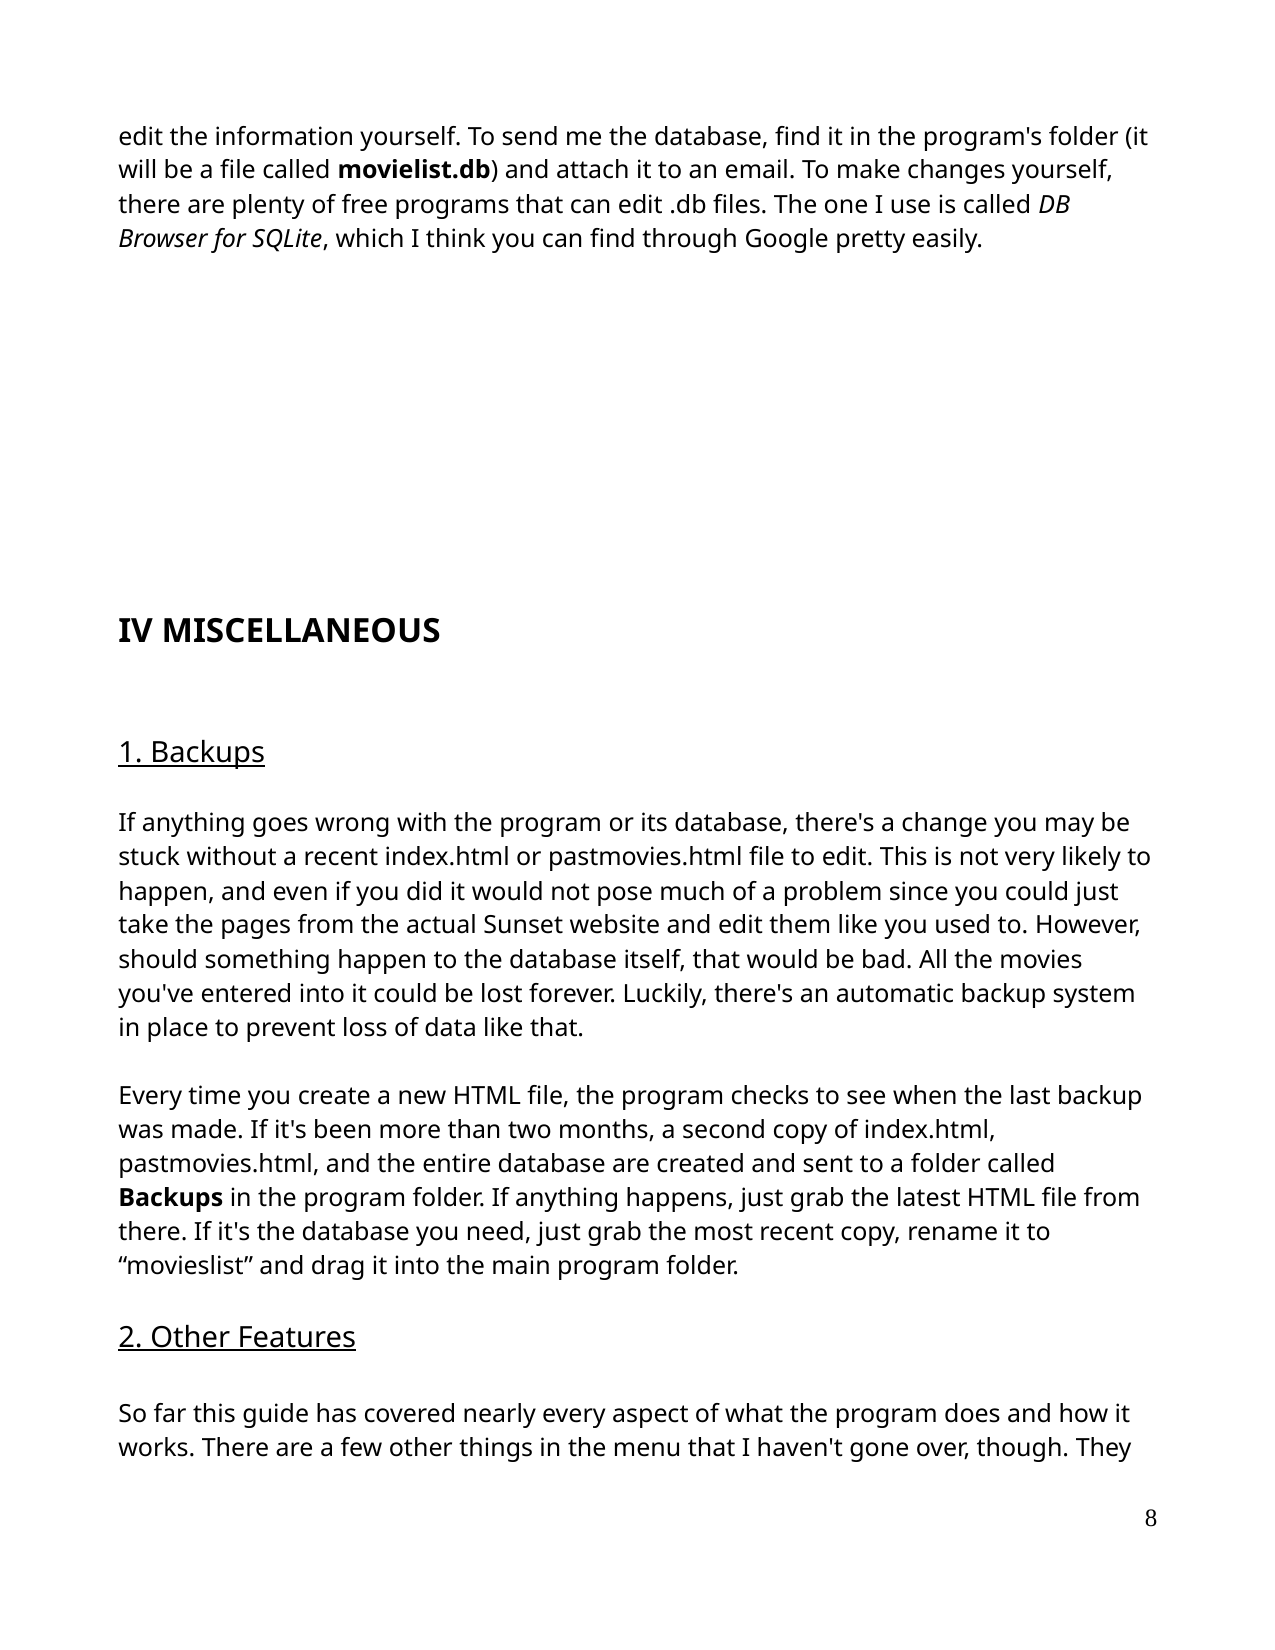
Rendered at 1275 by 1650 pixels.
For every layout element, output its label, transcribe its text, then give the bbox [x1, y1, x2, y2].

text Every time you create a new HTML file, the program checks to see when the last backup was made. If it's been more than two months, a second copy of index.html, pastmovies.html, and the entire database are created and sent to a folder called Backups in the program folder. If anything happens, just grab the latest HTML file from there. If it's the database you need, just grab the most recent copy, rename it to “movieslist” and drag it into the main program folder. [118, 1077, 1157, 1282]
text So far this guide has covered nearly every aspect of what the program does and how it works. There are a few other things in the menu that I haven't gone over, though. They [118, 1395, 1157, 1463]
text 1. Backups [118, 731, 1157, 771]
text If anything goes wrong with the program or its database, there's a change you may be stuck without a recent index.html or pastmovies.html file to edit. This is not very likely to happen, and even if you did it would not pose much of a problem since you could just take the pages from the actual Sunset website and edit them like you used to. However, should something happen to the database itself, that would be bad. All the movies you've entered into it could be lost forever. Luckily, there's an automatic backup system in place to prevent loss of data like that. [118, 805, 1157, 1043]
text 2. Other Features [118, 1316, 1157, 1356]
text IV MISCELLANEOUS [118, 606, 1157, 652]
text edit the information yourself. To send me the database, find it in the program's folder (it will be a file called movielist.db) and attach it to an email. To make changes yourself, there are plenty of free programs that can edit .db files. The one I use is called DB Browser for SQLite, which I think you can find through Google pretty easily. [118, 118, 1157, 254]
